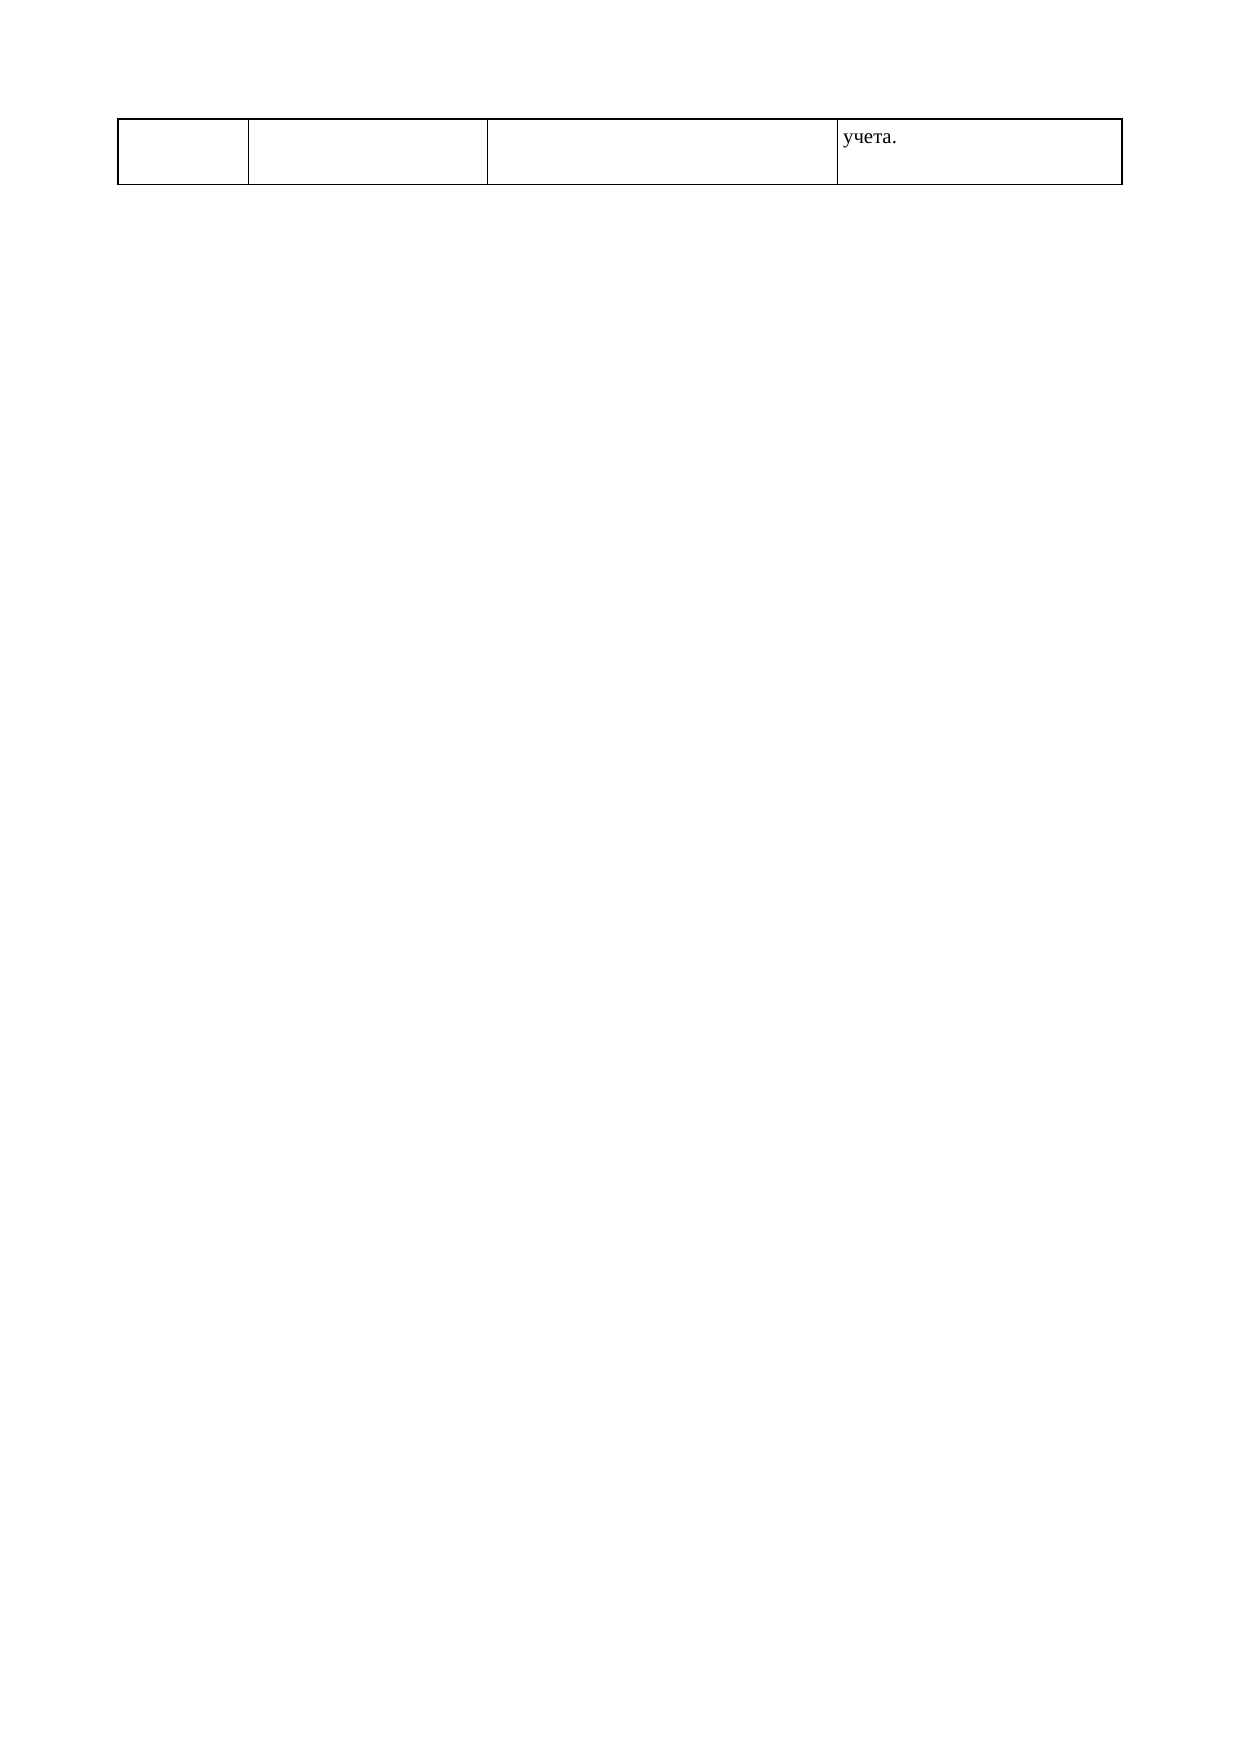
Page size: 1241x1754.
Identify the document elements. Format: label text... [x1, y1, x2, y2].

table_cell [488, 120, 837, 184]
table_cell [249, 120, 487, 184]
table_cell учета. [838, 120, 1121, 184]
table_cell [119, 120, 248, 184]
